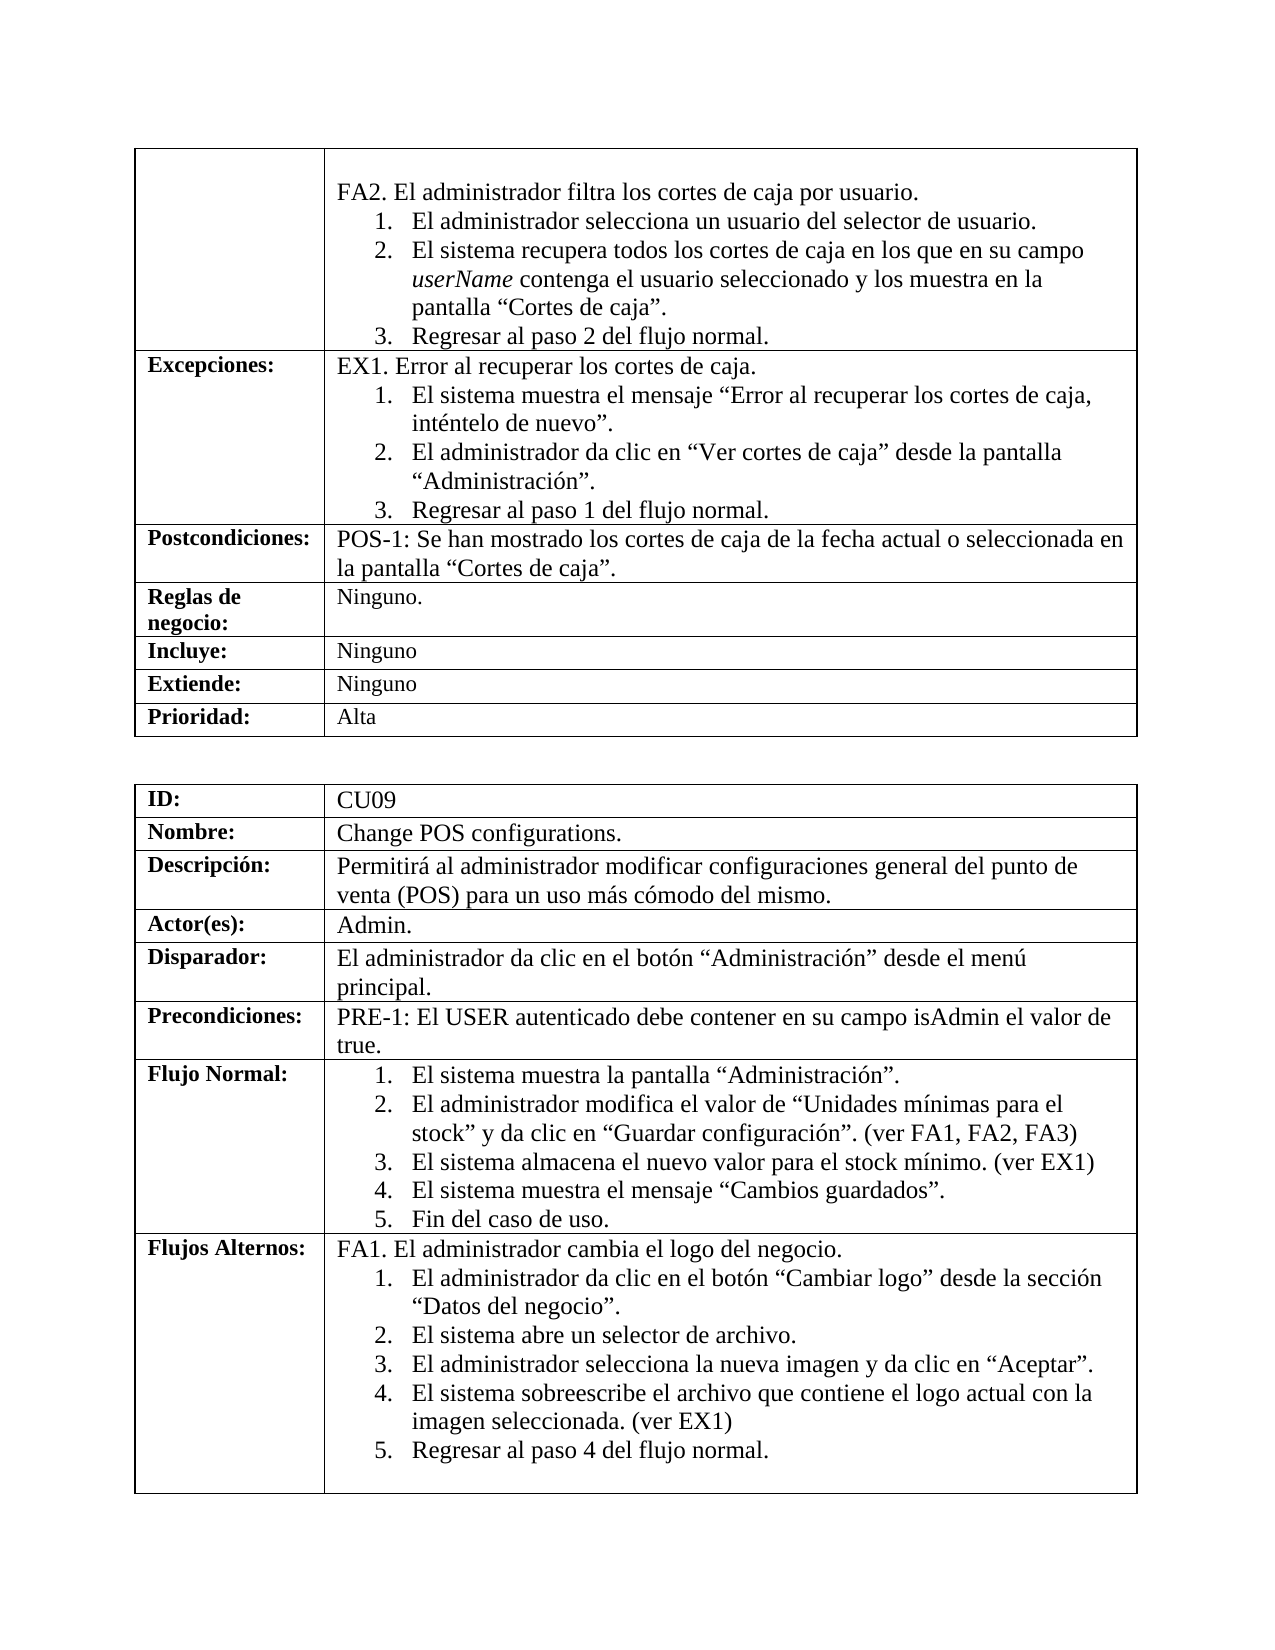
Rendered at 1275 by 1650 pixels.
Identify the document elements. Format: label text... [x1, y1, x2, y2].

table_cell PRE-1: El USER autenticado debe contener en su campo isAdmin el valor de true. [325, 1002, 1136, 1059]
table_cell Permitirá al administrador modificar configuraciones general del punto de venta (POS) para un uso más cómodo del mismo. [325, 851, 1136, 909]
table_cell Disparador: [136, 943, 324, 1001]
table_cell Excepciones: [136, 351, 324, 523]
table_cell Change POS configurations. [325, 818, 1136, 850]
table_cell Precondiciones: [136, 1002, 324, 1059]
table_cell [136, 149, 324, 350]
table_cell Nombre: [136, 818, 324, 850]
table_cell FA2. El administrador filtra los cortes de caja por usuario. El administrador selecciona un usuario del selector de usuario. El sistema recupera todos los cortes de caja en los que en su campo userName contenga el usuario seleccionado y los muestra en la pantalla “Cortes de caja”. Regresar al paso 2 del flujo normal. [325, 149, 1136, 350]
table_header CU09 [325, 785, 1136, 817]
table_cell Postcondiciones: [136, 525, 324, 582]
table_cell Descripción: [136, 851, 324, 909]
table_cell Alta [325, 704, 1136, 736]
table_cell El sistema muestra la pantalla “Administración”. El administrador modifica el valor de “Unidades mínimas para el stock” y da clic en “Guardar configuración”. (ver FA1, FA2, FA3) El sistema almacena el nuevo valor para el stock mínimo. (ver EX1) El sistema muestra el mensaje “Cambios guardados”. Fin del caso de uso. [325, 1060, 1136, 1233]
table_cell Actor(es): [136, 910, 324, 942]
table_cell Reglas de negocio: [136, 583, 324, 636]
table_cell Admin. [325, 910, 1136, 942]
table_cell FA1. El administrador cambia el logo del negocio. El administrador da clic en el botón “Cambiar logo” desde la sección “Datos del negocio”. El sistema abre un selector de archivo. El administrador selecciona la nueva imagen y da clic en “Aceptar”. El sistema sobreescribe el archivo que contiene el logo actual con la imagen seleccionada. (ver EX1) Regresar al paso 4 del flujo normal. [325, 1234, 1136, 1493]
table_cell Ninguno. [325, 583, 1136, 636]
table_cell El administrador da clic en el botón “Administración” desde el menú principal. [325, 943, 1136, 1001]
table_cell Prioridad: [136, 704, 324, 736]
table_cell EX1. Error al recuperar los cortes de caja. El sistema muestra el mensaje “Error al recuperar los cortes de caja, inténtelo de nuevo”. El administrador da clic en “Ver cortes de caja” desde la pantalla “Administración”. Regresar al paso 1 del flujo normal. [325, 351, 1136, 523]
table_cell Ninguno [325, 670, 1136, 702]
table_header ID: [136, 785, 324, 817]
table_cell Extiende: [136, 670, 324, 702]
table_cell POS-1: Se han mostrado los cortes de caja de la fecha actual o seleccionada en la pantalla “Cortes de caja”. [325, 525, 1136, 582]
table_cell Flujo Normal: [136, 1060, 324, 1233]
table_cell Ninguno [325, 637, 1136, 669]
table_cell Flujos Alternos: [136, 1234, 324, 1493]
table_cell Incluye: [136, 637, 324, 669]
